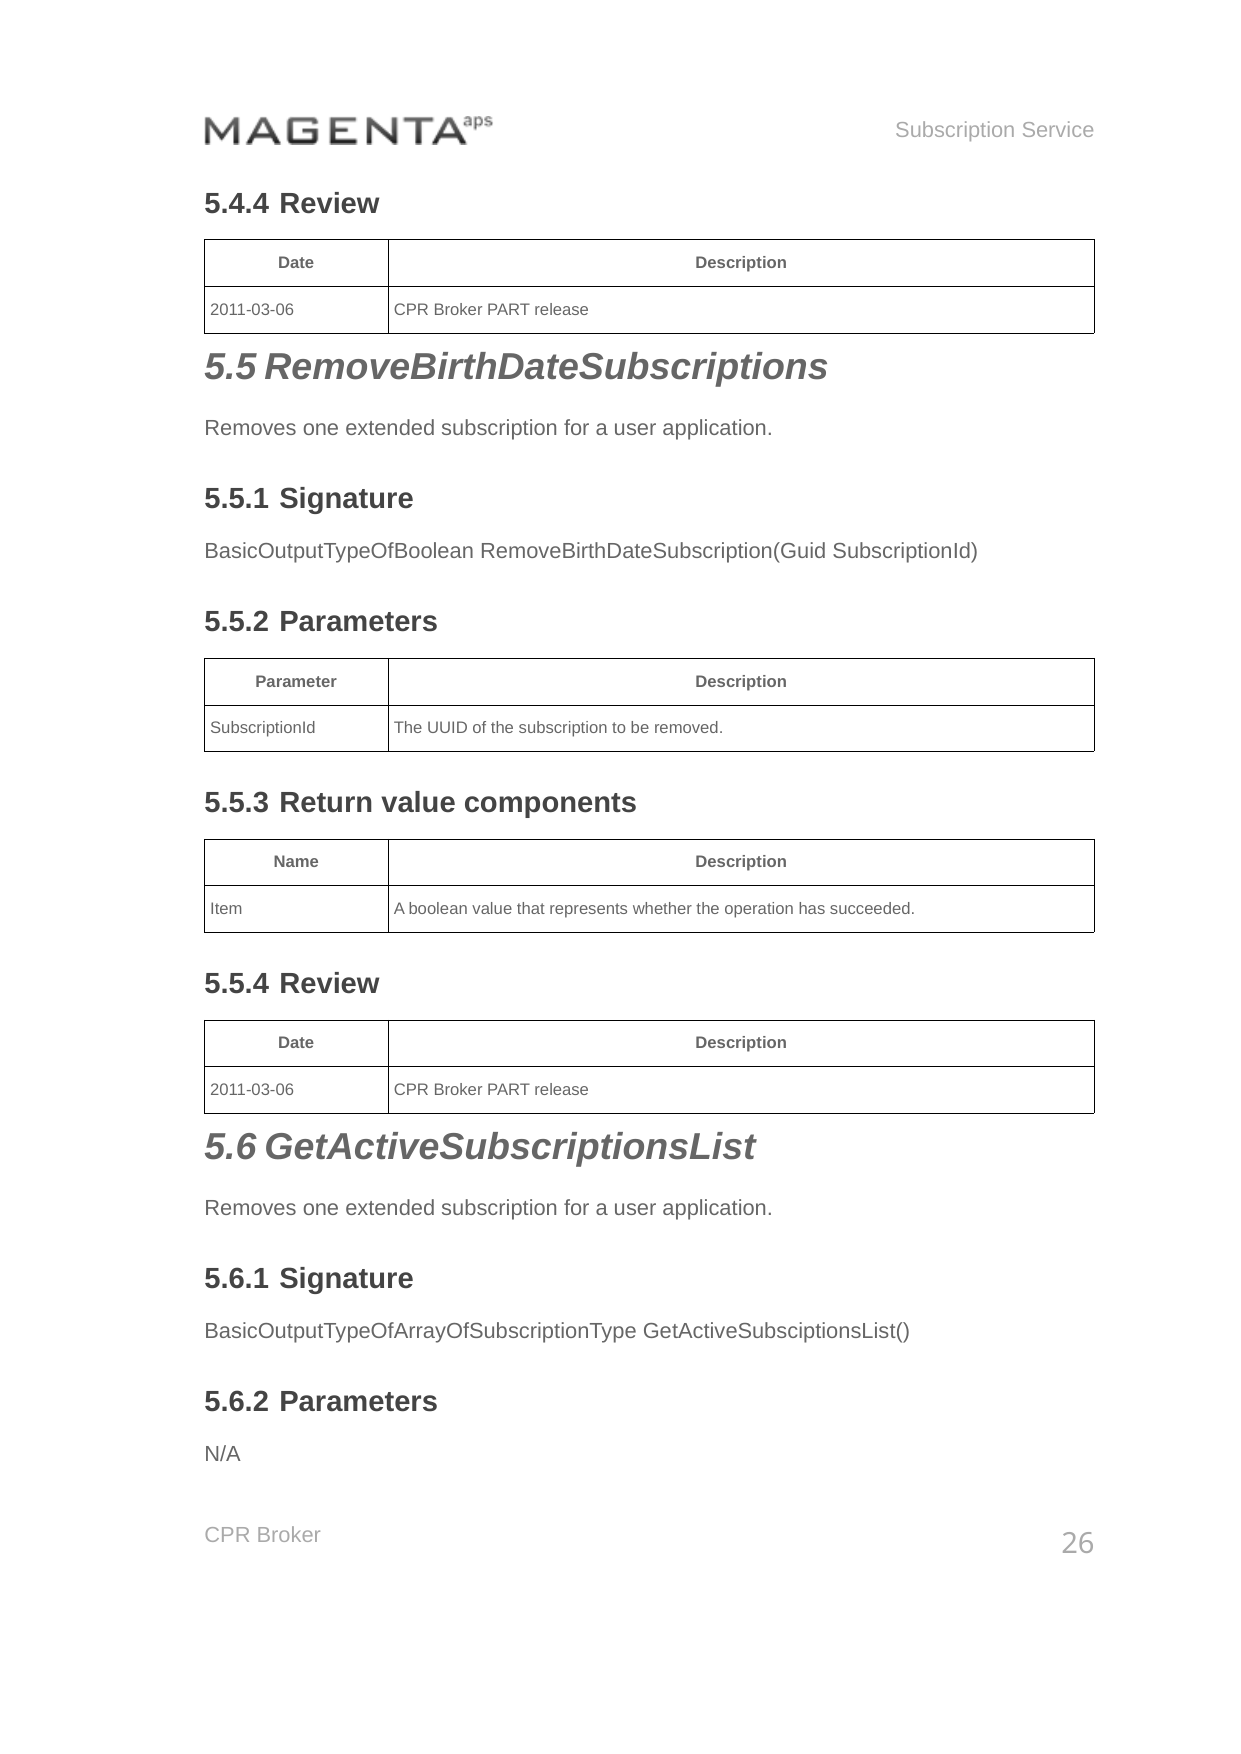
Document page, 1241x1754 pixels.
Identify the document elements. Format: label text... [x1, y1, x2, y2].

subtitle Return value components [204, 766, 1094, 824]
table_cell 2011-03-06 [205, 287, 388, 333]
table_header Description [389, 659, 1094, 704]
table_header Parameter [205, 659, 388, 704]
table_cell SubscriptionId [205, 706, 388, 751]
subtitle GetActiveSubscriptionsList [204, 1114, 1094, 1171]
table_cell CPR Broker PART release [389, 287, 1094, 333]
table_cell CPR Broker PART release [389, 1067, 1094, 1113]
text Removes one extended subscription for a user application. [204, 1192, 1094, 1221]
text N/A [204, 1438, 1094, 1467]
picture [204, 116, 494, 145]
table_header Date [205, 1021, 388, 1066]
table_header Date [205, 240, 388, 286]
subtitle Parameters [204, 1365, 1094, 1423]
table_header Description [389, 240, 1094, 286]
subtitle Review [204, 947, 1094, 1005]
subtitle Signature [204, 462, 1094, 520]
table_cell The UUID of the subscription to be removed. [389, 706, 1094, 751]
text BasicOutputTypeOfBoolean RemoveBirthDateSubscription(Guid SubscriptionId) [204, 535, 1094, 564]
table_header Description [389, 840, 1094, 885]
table_cell 2011-03-06 [205, 1067, 388, 1113]
subtitle RemoveBirthDateSubscriptions [204, 334, 1094, 391]
table_cell A boolean value that represents whether the operation has succeeded. [389, 886, 1094, 932]
subtitle Parameters [204, 585, 1094, 643]
table_cell Item [205, 886, 388, 932]
table_header Description [389, 1021, 1094, 1066]
subtitle Review [204, 166, 1094, 225]
subtitle Signature [204, 1242, 1094, 1301]
table_header Name [205, 840, 388, 885]
text Removes one extended subscription for a user application. [204, 412, 1094, 441]
text BasicOutputTypeOfArrayOfSubscriptionType GetActiveSubsciptionsList() [204, 1315, 1094, 1344]
